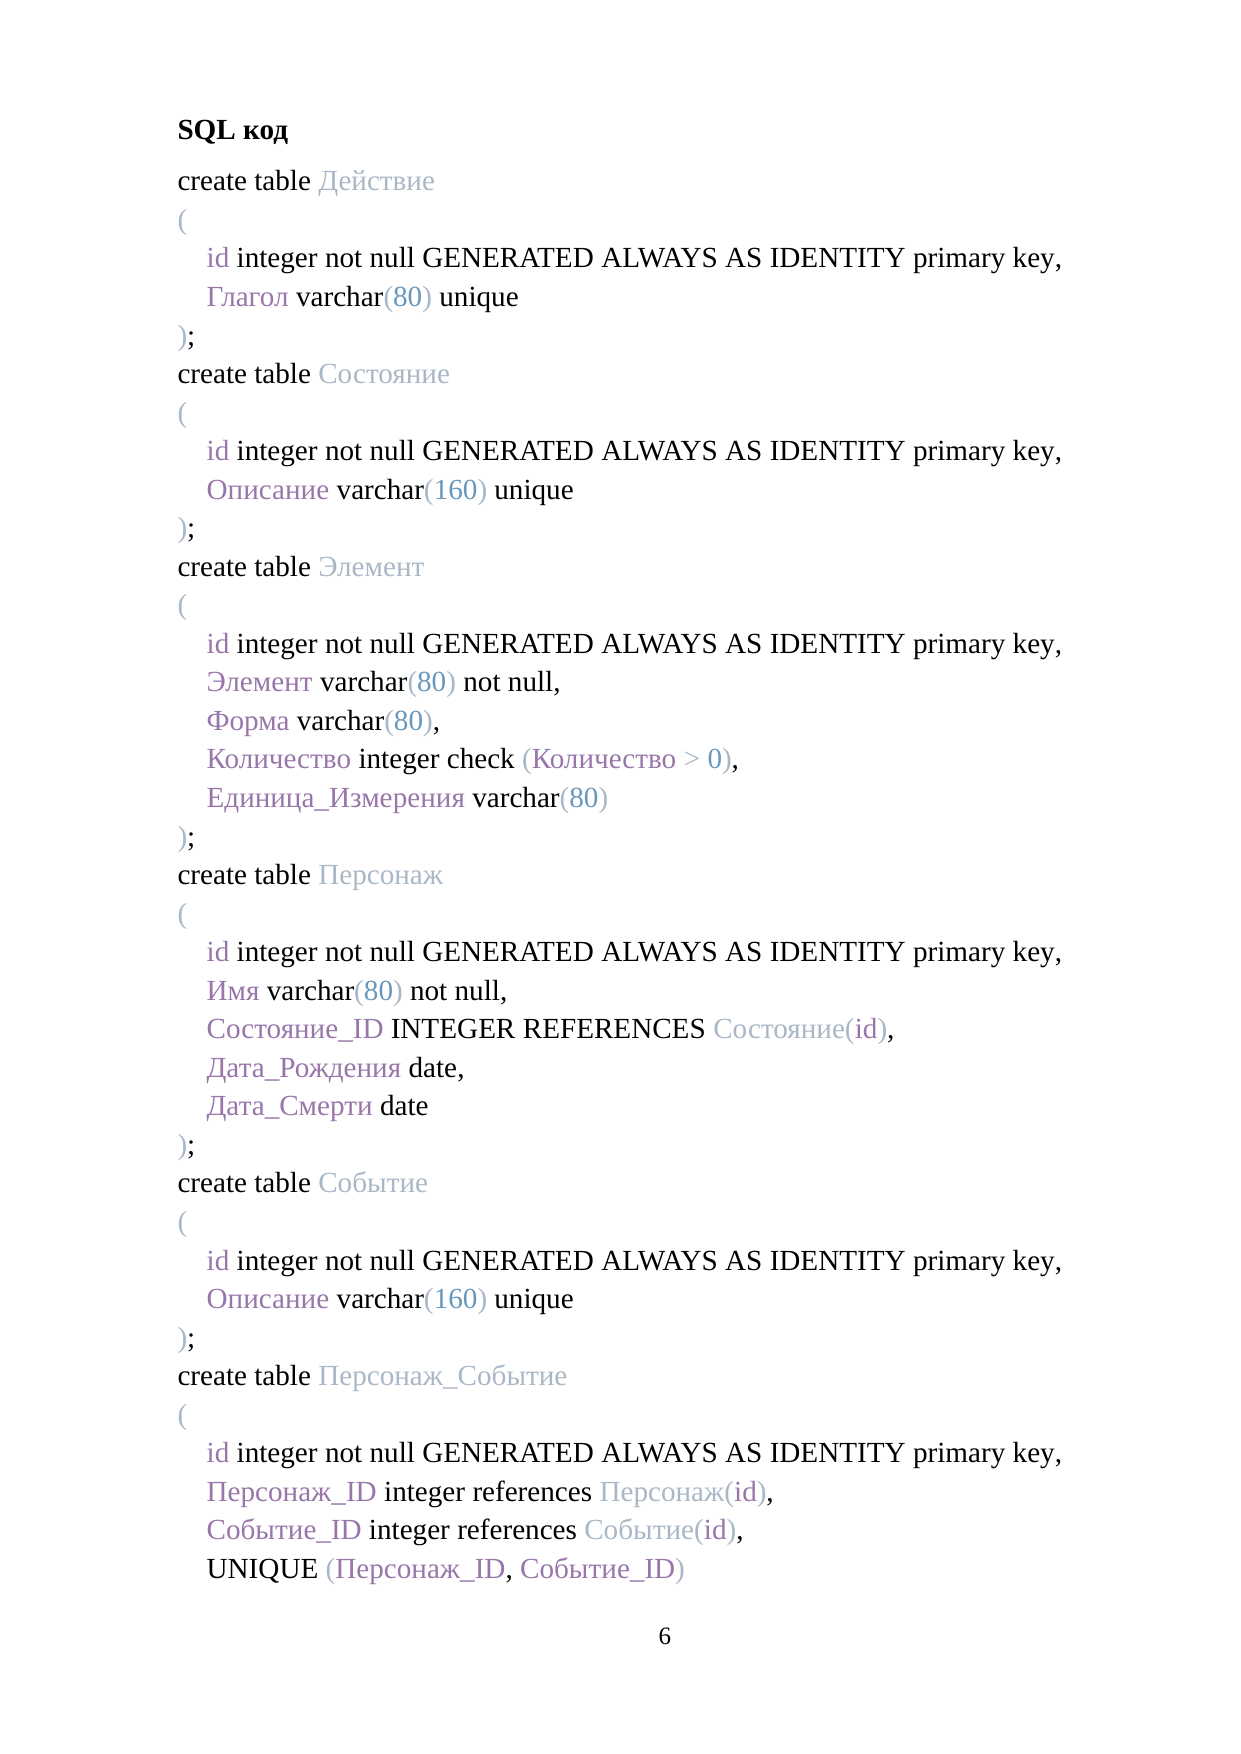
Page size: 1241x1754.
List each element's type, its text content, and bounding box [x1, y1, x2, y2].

subtitle SQL код [177, 112, 1152, 146]
text create table Действие ( id integer not null GENERATED ALWAYS AS IDENTITY primary key, Глагол varchar(80) unique ); create table Состояние ( id integer not null GENERATED ALWAYS AS IDENTITY primary key, Описание varchar(160) unique ); create table Элемент ( id integer not null GENERATED ALWAYS AS IDENTITY primary key, Элемент varchar(80) not null, Форма varchar(80), Количество integer check (Количество > 0), Единица_Измерения varchar(80) ); create table Персонаж ( id integer not null GENERATED ALWAYS AS IDENTITY primary key, Имя varchar(80) not null, Состояние_ID INTEGER REFERENCES Состояние(id), Дата_Рождения date, Дата_Смерти date ); create table Событие ( id integer not null GENERATED ALWAYS AS IDENTITY primary key, Описание varchar(160) unique ); create table Персонаж_Событие ( id integer not null GENERATED ALWAYS AS IDENTITY primary key, Персонаж_ID integer references Персонаж(id), Событие_ID integer references Событие(id), UNIQUE (Персонаж_ID, Событие_ID) [177, 163, 1152, 1584]
